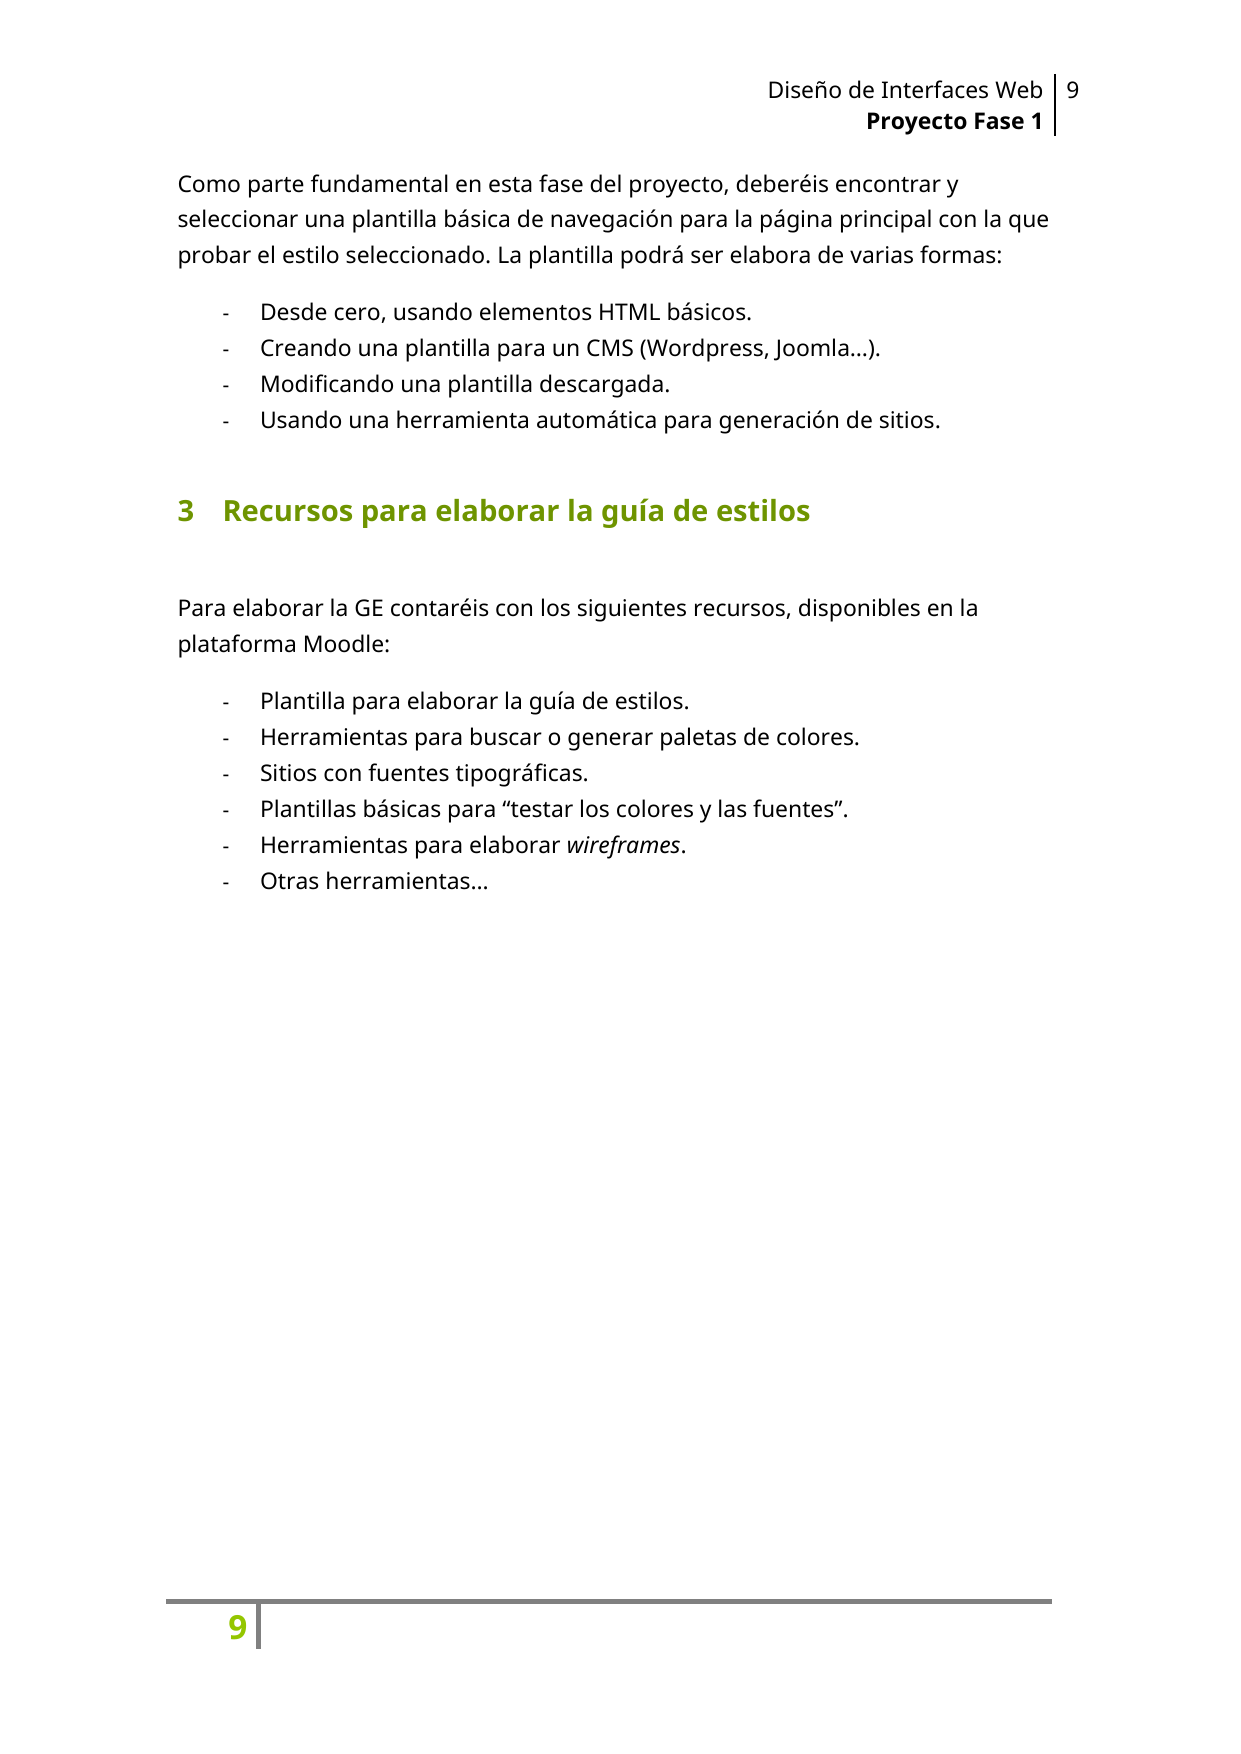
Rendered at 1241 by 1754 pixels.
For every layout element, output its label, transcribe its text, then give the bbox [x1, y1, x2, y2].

subtitle Recursos para elaborar la guía de estilos [177, 490, 1063, 529]
list Creando una plantilla para un CMS (Wordpress, Joomla…). [222, 332, 1063, 363]
list Herramientas para buscar o generar paletas de colores. [222, 721, 1063, 752]
list Usando una herramienta automática para generación de sitios. [222, 404, 1063, 435]
list Plantilla para elaborar la guía de estilos. [222, 685, 1063, 716]
list Otras herramientas… [222, 865, 1063, 896]
text Para elaborar la GE contaréis con los siguientes recursos, disponibles en la plataforma Moodle: [177, 592, 1063, 659]
list Herramientas para elaborar wireframes. [222, 829, 1063, 860]
text Como parte fundamental en esta fase del proyecto, deberéis encontrar y seleccionar una plantilla básica de navegación para la página principal con la que probar el estilo seleccionado. La plantilla podrá ser elabora de varias formas: [177, 167, 1063, 271]
list Desde cero, usando elementos HTML básicos. [222, 296, 1063, 327]
list Plantillas básicas para “testar los colores y las fuentes”. [222, 793, 1063, 824]
list Sitios con fuentes tipográficas. [222, 757, 1063, 788]
list Modificando una plantilla descargada. [222, 368, 1063, 399]
